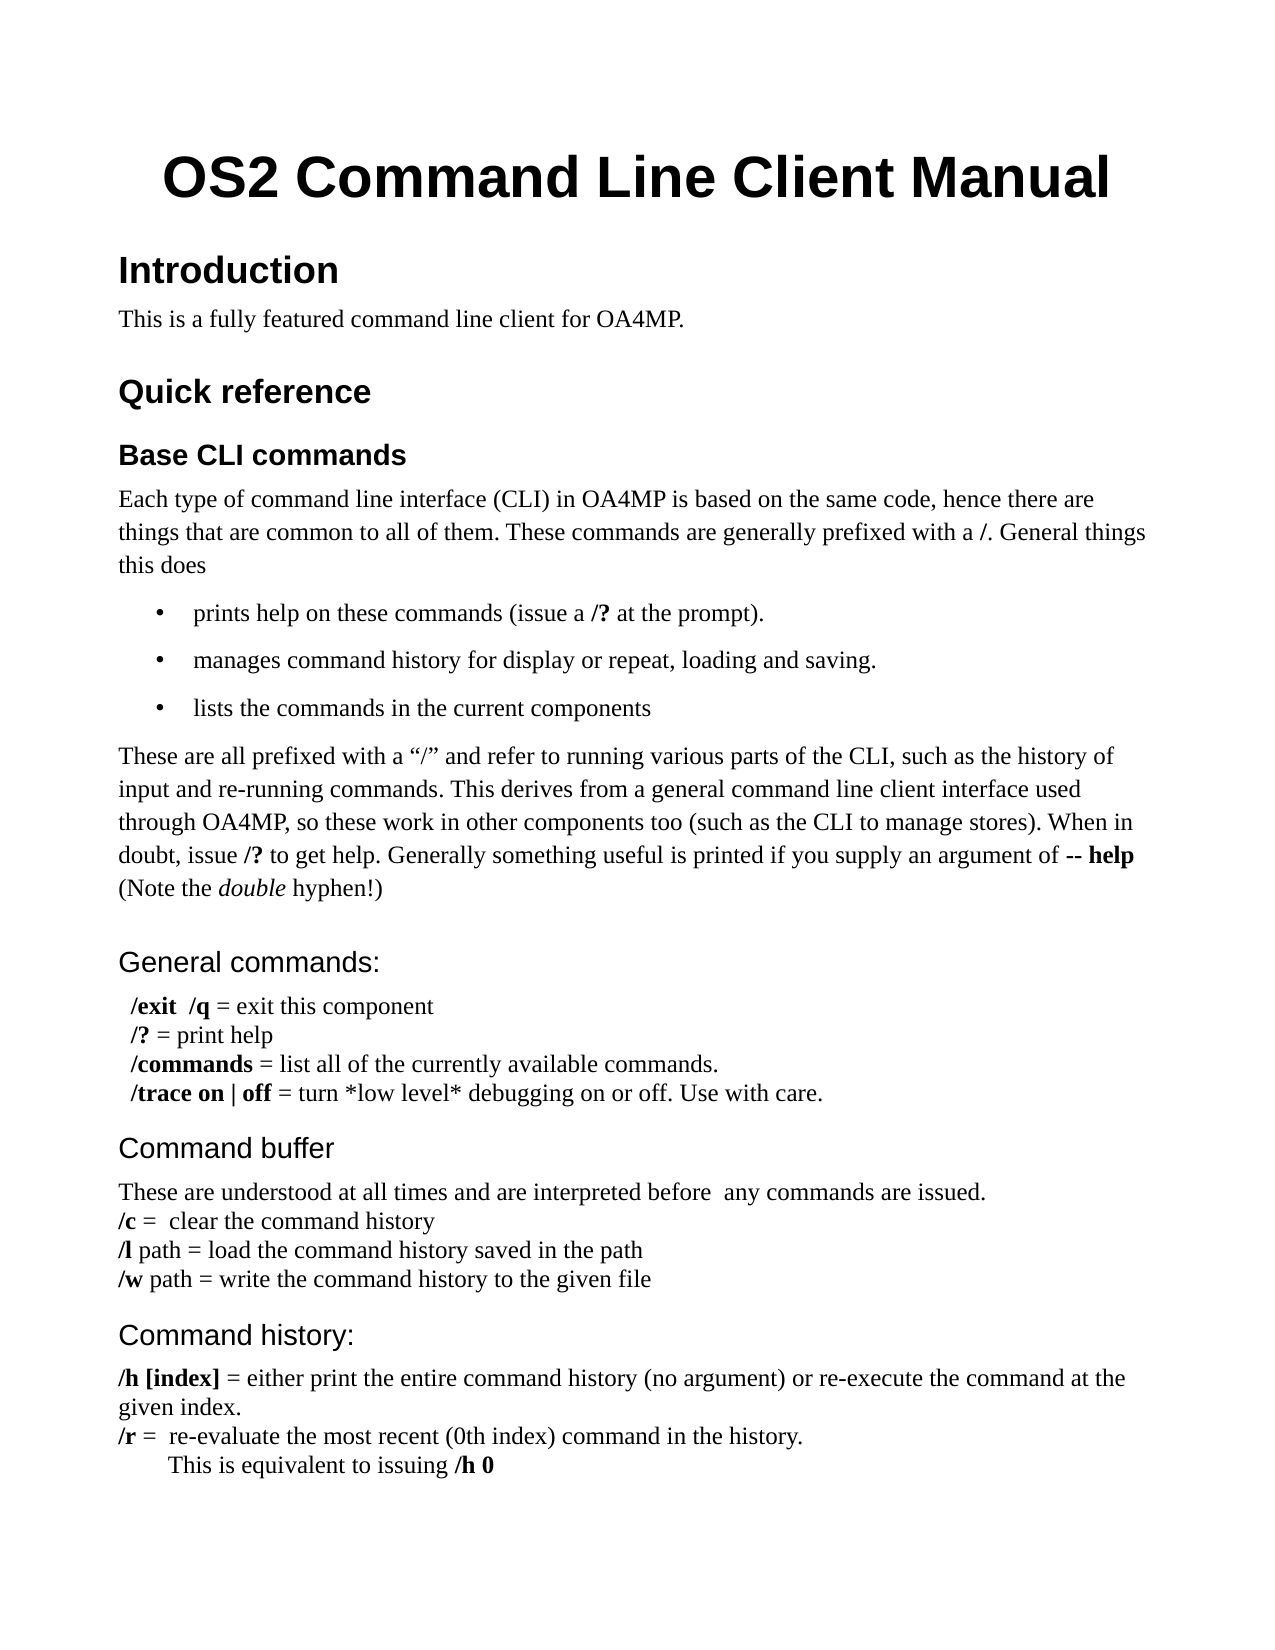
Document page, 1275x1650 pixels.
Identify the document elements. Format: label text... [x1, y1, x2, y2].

text /commands = list all of the currently available commands. [118, 1049, 1157, 1078]
list manages command history for display or repeat, loading and saving. [156, 646, 1157, 674]
text These are understood at all times and are interpreted before any commands are issued. [118, 1177, 1157, 1206]
text This is a fully featured command line client for OA4MP. [118, 304, 1157, 333]
text /exit /q = exit this component [118, 991, 1157, 1020]
subtitle General commands: [118, 945, 1157, 979]
text /w path = write the command history to the given file [118, 1264, 1157, 1292]
subtitle Command history: [118, 1317, 1157, 1351]
subtitle Base CLI commands [118, 438, 1157, 472]
subtitle Quick reference [118, 372, 1157, 411]
text /r = re-evaluate the most recent (0th index) command in the history. [118, 1421, 1157, 1450]
title OS2 Command Line Client Manual [118, 143, 1157, 210]
text /trace on | off = turn *low level* debugging on or off. Use with care. [118, 1078, 1157, 1106]
list prints help on these commands (issue a /? at the prompt). [156, 598, 1157, 627]
text /? = print help [118, 1020, 1157, 1049]
text Each type of command line interface (CLI) in OA4MP is based on the same code, hence there are things that are common to all of them. These commands are generally prefixed with a /. General things this does [118, 484, 1157, 579]
text /l path = load the command history saved in the path [118, 1235, 1157, 1264]
text /h [index] = either print the entire command history (no argument) or re-execute the command at the given index. [118, 1363, 1157, 1421]
text This is equivalent to issuing /h 0 [118, 1450, 1157, 1478]
text /c = clear the command history [118, 1206, 1157, 1235]
subtitle Command buffer [118, 1131, 1157, 1165]
subtitle Introduction [118, 248, 1157, 291]
list lists the commands in the current components [156, 693, 1157, 722]
text These are all prefixed with a “/” and refer to running various parts of the CLI, such as the history of input and re-running commands. This derives from a general command line client interface used through OA4MP, so these work in other components too (such as the CLI to manage stores). When in doubt, issue /? to get help. Generally something useful is printed if you supply an argument of -- help (Note the double hyphen!) [118, 741, 1157, 902]
